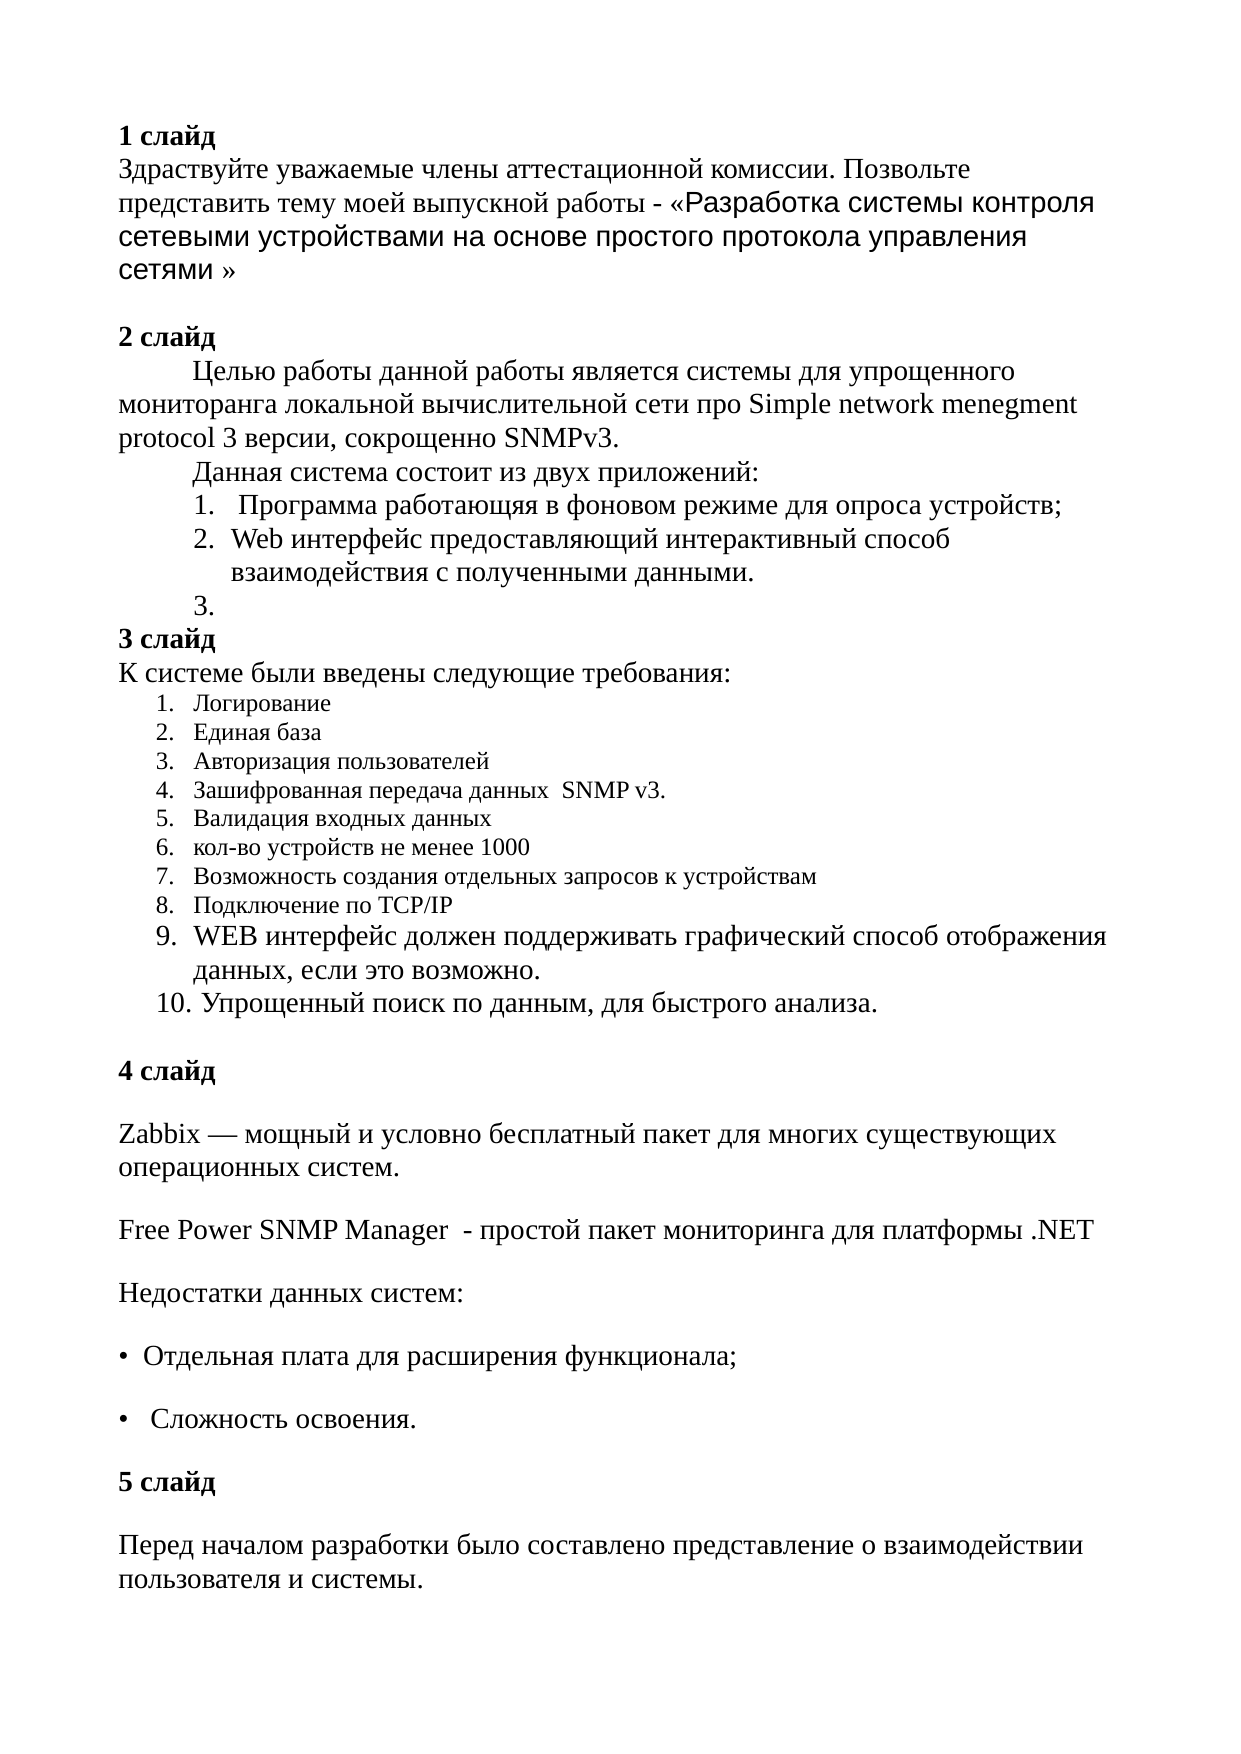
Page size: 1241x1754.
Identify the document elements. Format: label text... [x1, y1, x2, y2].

list Упрощенный поиск по данным, для быстрого анализа. [156, 986, 1122, 1019]
list Авторизация пользователей [156, 746, 1122, 775]
text 5 слайд [118, 1464, 1122, 1498]
text Целью работы данной работы является системы для упрощенного мониторанга локальной вычислительной сети про Simple network menegment protocol 3 версии, сокрощенно SNMPv3. [118, 353, 1122, 454]
list Зашифрованная передача данных SNMP v3. [156, 775, 1122, 803]
text Здраствуйте уважаемые члены аттестационной комиссии. Позвольте представить тему моей выпускной работы - «Разработка системы контроля сетевыми устройствами на основе простого протокола управления сетями » [118, 152, 1122, 286]
list Возможность создания отдельных запросов к устройствам [156, 861, 1122, 890]
list Web интерфейс предоставляющий интерактивный способ взаимодействия с полученными данными. [193, 521, 1122, 588]
text Zabbix — мощный и условно бесплатный пакет для многих существующих операционных систем. [118, 1116, 1122, 1183]
list WEB интерфейс должен поддерживать графический способ отображения данных, если это возможно. [156, 918, 1122, 986]
text • Отдельная плата для расширения функционала; [118, 1338, 1122, 1372]
text • Сложность освоения. [118, 1401, 1122, 1435]
list Единая база [156, 717, 1122, 746]
text Данная система состоит из двух приложений: [118, 454, 1122, 487]
text Недостатки данных систем: [118, 1275, 1122, 1309]
text 4 слайд [118, 1053, 1122, 1086]
list Валидация входных данных [156, 803, 1122, 832]
text К системе были введены следующие требования: [118, 655, 1122, 688]
text Free Power SNMP Manager - простой пакет мониторинга для платформы .NET [118, 1212, 1122, 1246]
text 1 слайд [118, 118, 1122, 152]
list Подключение по TCP/IP [156, 890, 1122, 918]
text 2 слайд [118, 319, 1122, 353]
list Программа работающяя в фоновом режиме для опроса устройств; [193, 487, 1122, 521]
list Логирование [156, 688, 1122, 717]
text Перед началом разработки было составлено представление о взаимодействии пользователя и системы. [118, 1527, 1122, 1594]
list кол-во устройств не менее 1000 [156, 832, 1122, 861]
text 3 слайд [118, 621, 1122, 655]
